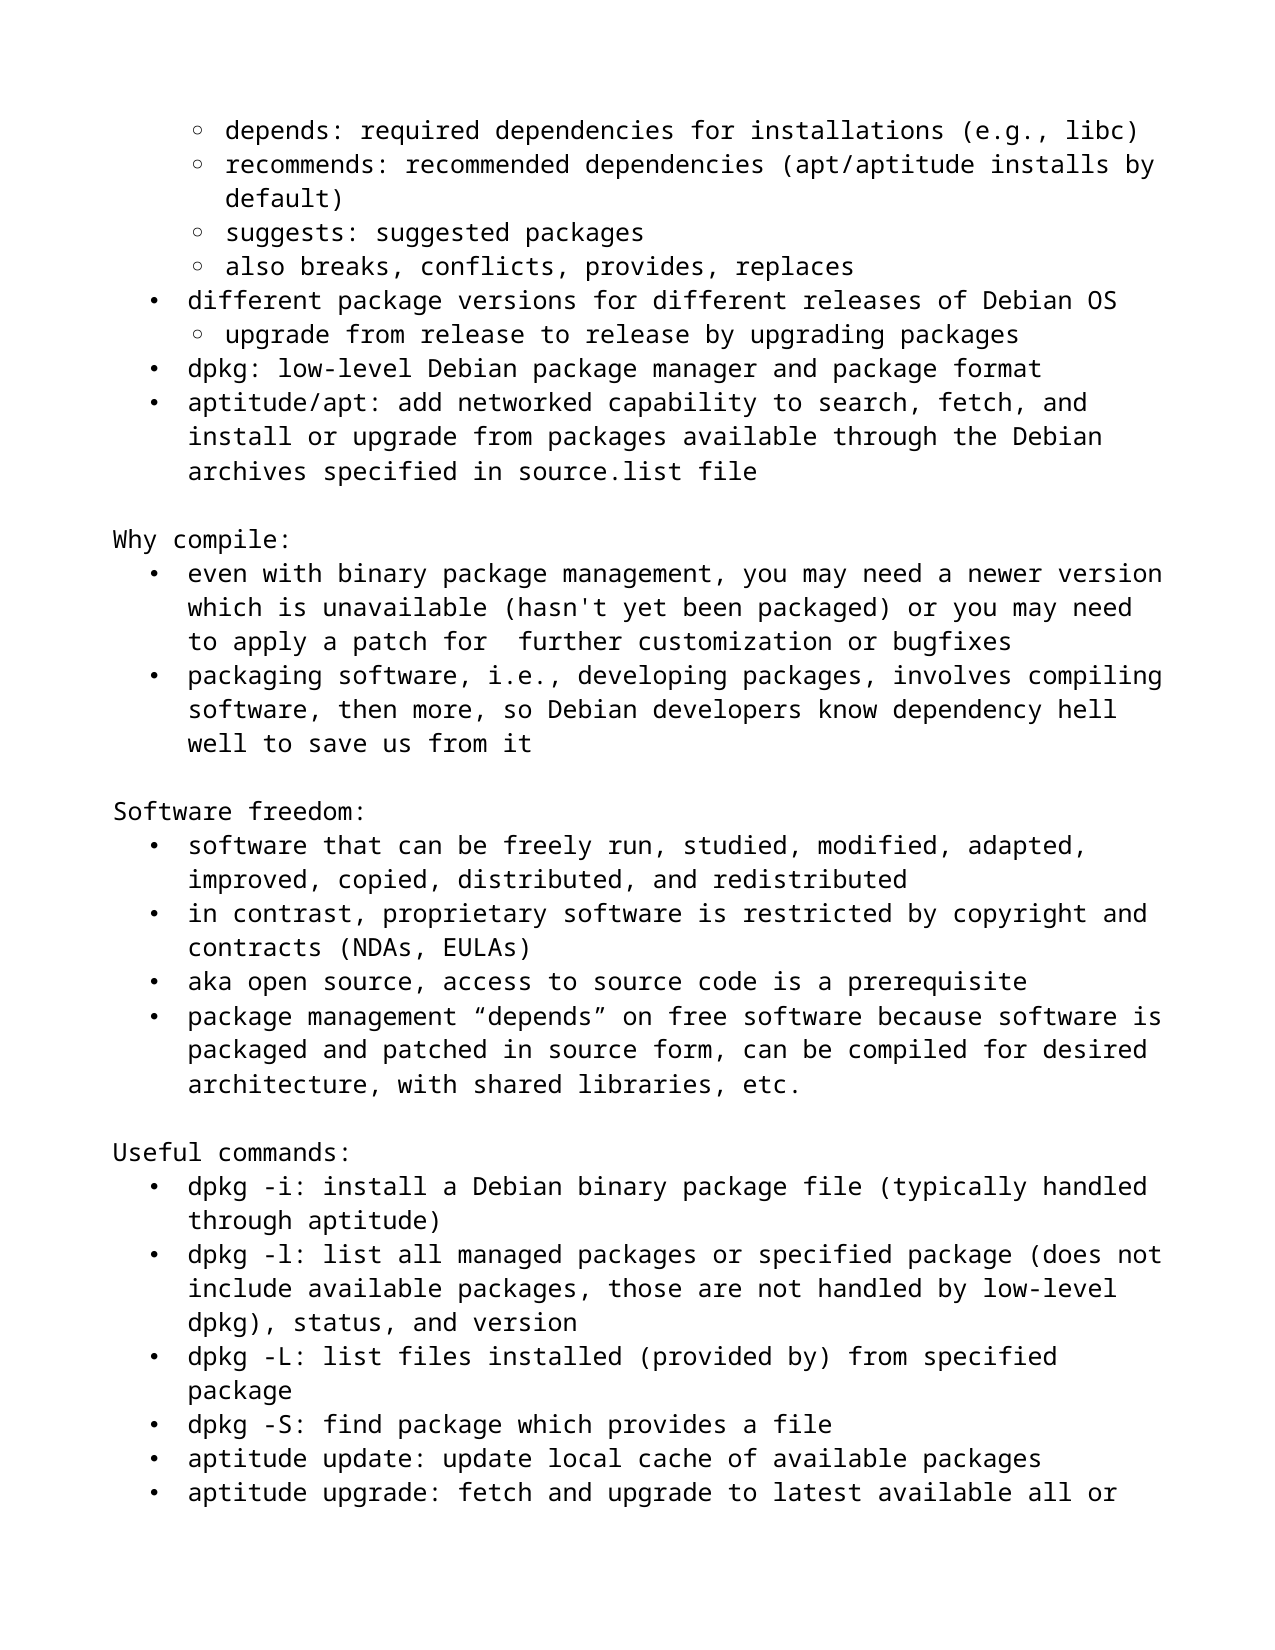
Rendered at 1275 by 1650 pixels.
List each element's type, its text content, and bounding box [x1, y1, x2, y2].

list suggests: suggested packages [187, 215, 1162, 249]
list packaging software, i.e., developing packages, involves compiling software, then more, so Debian developers know dependency hell well to save us from it [150, 657, 1162, 760]
list dpkg -i: install a Debian binary package file (typically handled through aptitude) [150, 1168, 1162, 1237]
list also breaks, conflicts, provides, replaces [187, 249, 1162, 283]
list dpkg -S: find package which provides a file [150, 1407, 1162, 1441]
list aptitude upgrade: fetch and upgrade to latest available all or [150, 1475, 1162, 1509]
list aka open source, access to source code is a prerequisite [150, 964, 1162, 998]
list aptitude/apt: add networked capability to search, fetch, and install or upgrade from packages available through the Debian archives specified in source.list file [150, 385, 1162, 487]
list different package versions for different releases of Debian OS [150, 283, 1162, 317]
list aptitude update: update local cache of available packages [150, 1441, 1162, 1475]
list package management “depends” on free software because software is packaged and patched in source form, can be compiled for desired architecture, with shared libraries, etc. [150, 998, 1162, 1100]
text Useful commands: [112, 1134, 1162, 1168]
list dpkg: low-level Debian package manager and package format [150, 351, 1162, 385]
list in contrast, proprietary software is restricted by copyright and contracts (NDAs, EULAs) [150, 896, 1162, 964]
list dpkg -l: list all managed packages or specified package (does not include available packages, those are not handled by low-level dpkg), status, and version [150, 1237, 1162, 1339]
text Software freedom: [112, 794, 1162, 828]
list recommends: recommended dependencies (apt/aptitude installs by default) [187, 147, 1162, 215]
list even with binary package management, you may need a newer version which is unavailable (hasn't yet been packaged) or you may need to apply a patch for further customization or bugfixes [150, 555, 1162, 657]
text Why compile: [112, 521, 1162, 555]
list depends: required dependencies for installations (e.g., libc) [187, 112, 1162, 147]
list software that can be freely run, studied, modified, adapted, improved, copied, distributed, and redistributed [150, 828, 1162, 896]
list dpkg -L: list files installed (provided by) from specified package [150, 1339, 1162, 1407]
list upgrade from release to release by upgrading packages [187, 317, 1162, 351]
